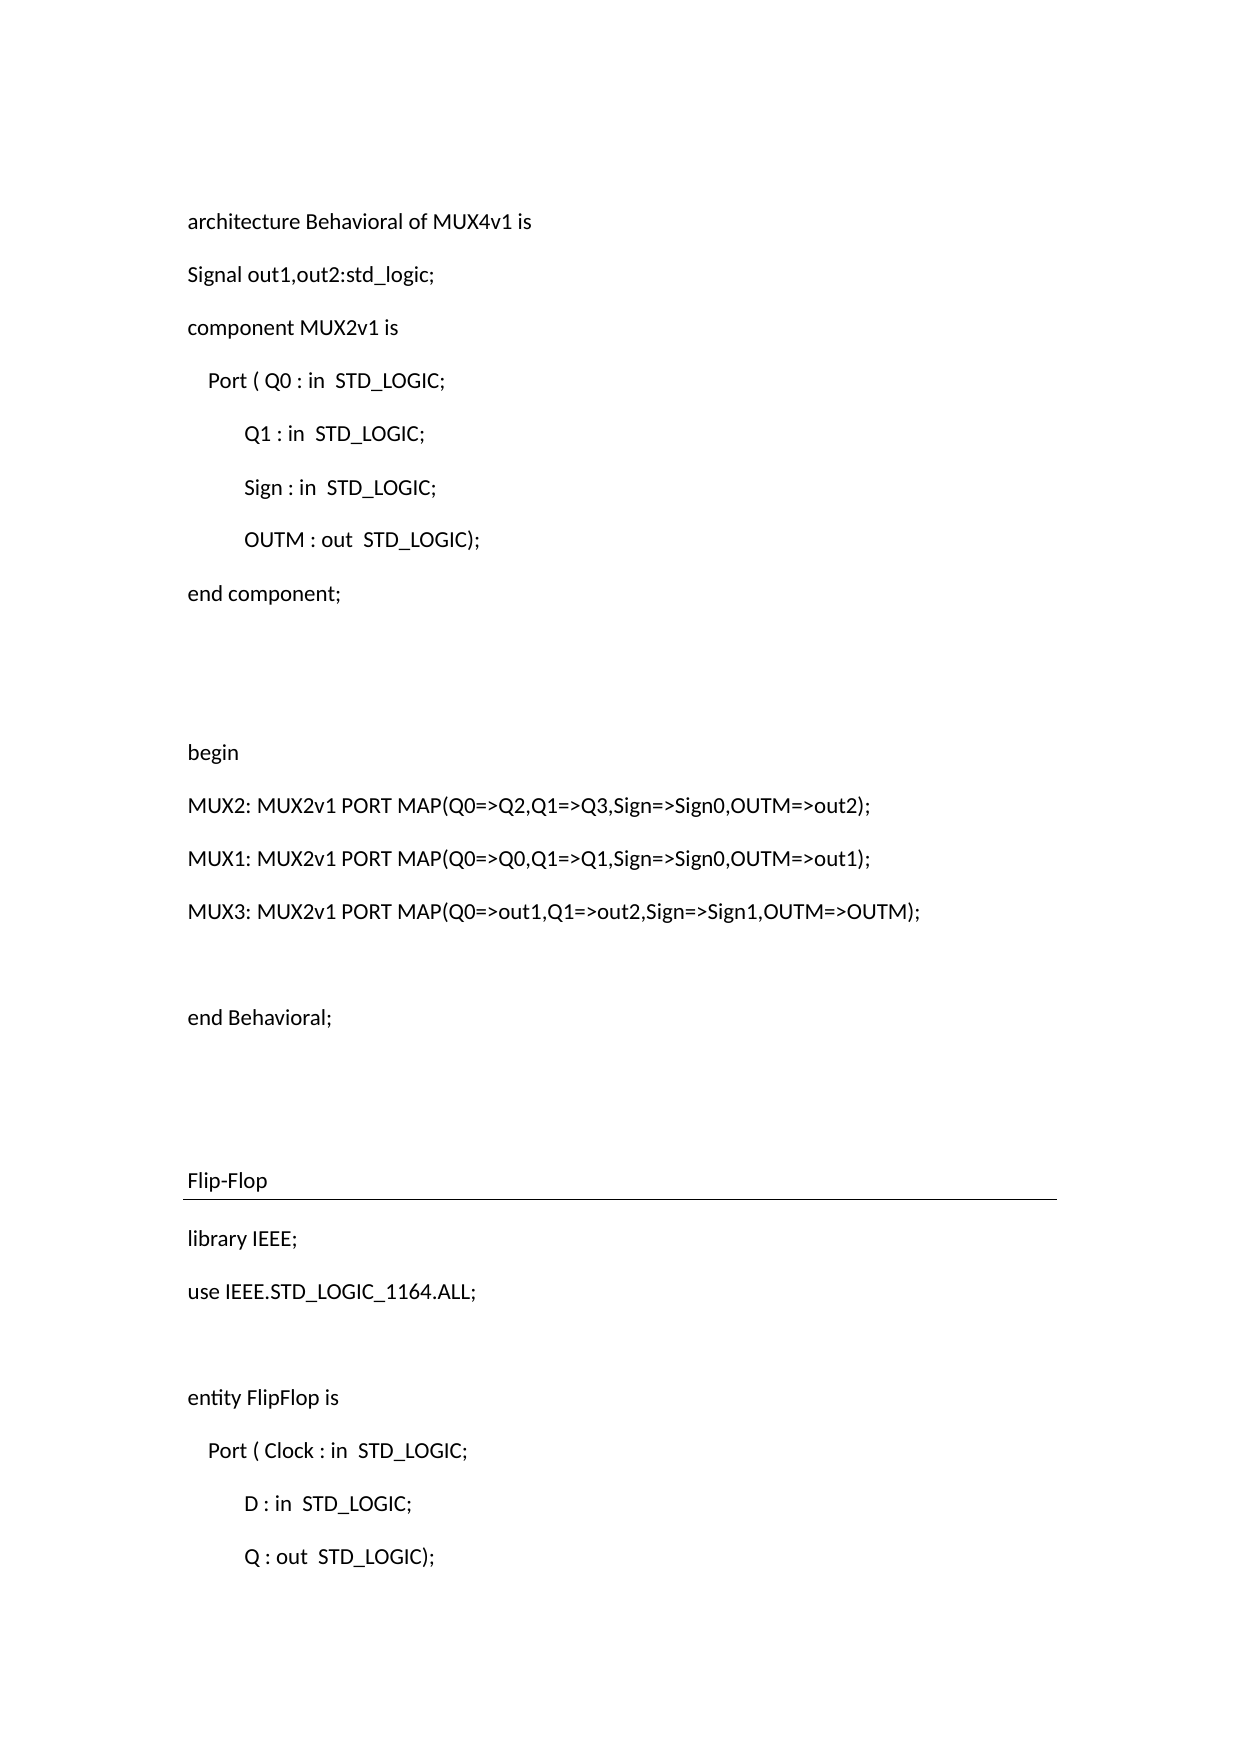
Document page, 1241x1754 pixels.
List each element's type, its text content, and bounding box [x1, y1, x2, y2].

text component MUX2v1 is [187, 313, 1053, 342]
text Port ( Q0 : in STD_LOGIC; [187, 367, 1053, 394]
text OUTM : out STD_LOGIC); [187, 526, 1053, 554]
text end Behavioral; [187, 1003, 1053, 1031]
text D : in STD_LOGIC; [187, 1489, 1053, 1517]
text Port ( Clock : in STD_LOGIC; [187, 1436, 1053, 1464]
text MUX1: MUX2v1 PORT MAP(Q0=>Q0,Q1=>Q1,Sign=>Sign0,OUTM=>out1); [187, 844, 1053, 872]
text Signal out1,out2:std_logic; [187, 261, 1053, 288]
text MUX2: MUX2v1 PORT MAP(Q0=>Q2,Q1=>Q3,Sign=>Sign0,OUTM=>out2); [187, 791, 1053, 819]
text library IEEE; [187, 1224, 1053, 1252]
text Q : out STD_LOGIC); [187, 1542, 1053, 1570]
text MUX3: MUX2v1 PORT MAP(Q0=>out1,Q1=>out2,Sign=>Sign1,OUTM=>OUTM); [187, 897, 1053, 925]
text entity FlipFlop is [187, 1383, 1053, 1411]
text architecture Behavioral of MUX4v1 is [187, 207, 1053, 236]
text Q1 : in STD_LOGIC; [187, 419, 1053, 448]
text Flip-Flop [183, 1162, 1057, 1199]
text use IEEE.STD_LOGIC_1164.ALL; [187, 1277, 1053, 1305]
text Sign : in STD_LOGIC; [187, 473, 1053, 501]
text end component; [187, 579, 1053, 607]
text begin [187, 738, 1053, 766]
